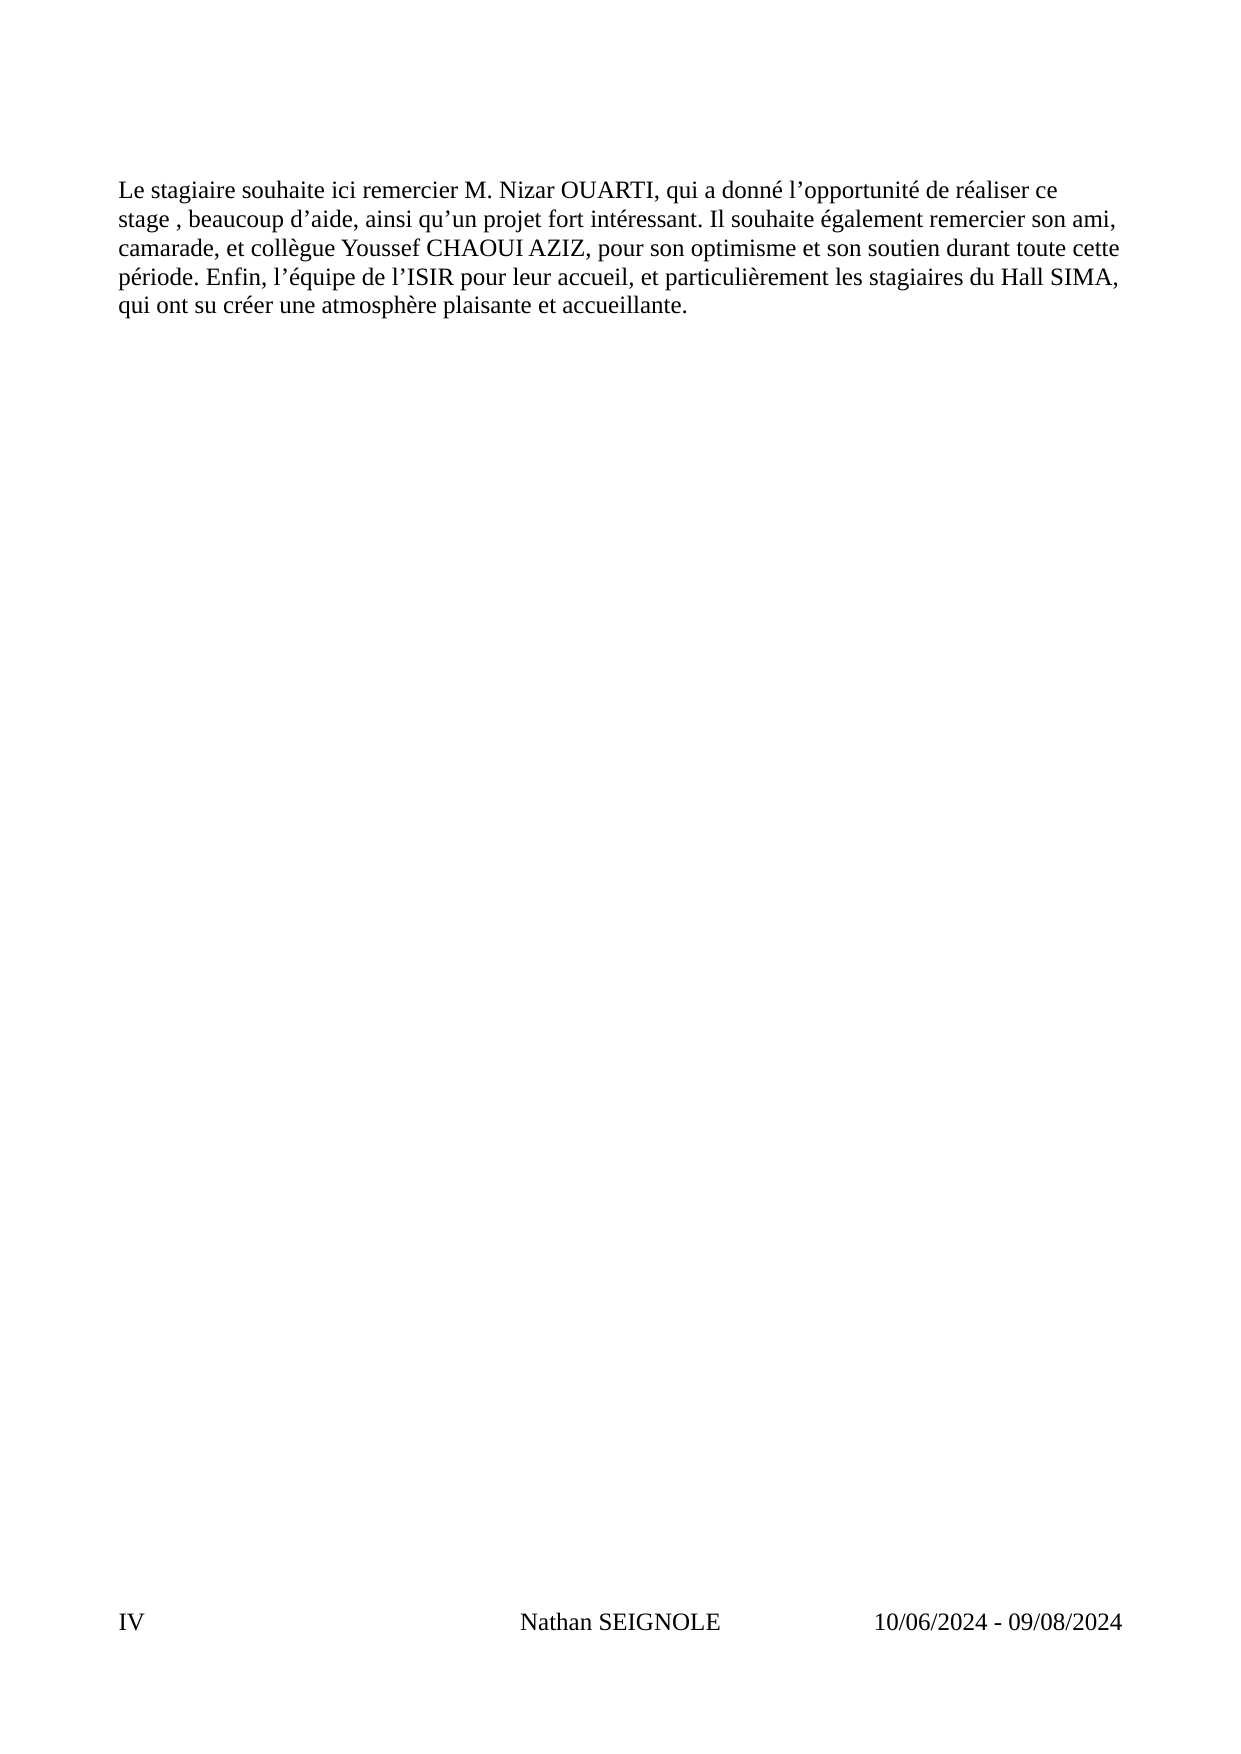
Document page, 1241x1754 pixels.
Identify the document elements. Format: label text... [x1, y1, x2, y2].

text Le stagiaire souhaite ici remercier M. Nizar OUARTI, qui a donné l’opportunité de réaliser ce stage , beaucoup d’aide, ainsi qu’un projet fort intéressant. Il souhaite également remercier son ami, camarade, et collègue Youssef CHAOUI AZIZ, pour son optimisme et son soutien durant toute cette période. Enfin, l’équipe de l’ISIR pour leur accueil, et particulièrement les stagiaires du Hall SIMA, qui ont su créer une atmosphère plaisante et accueillante. [118, 176, 1122, 319]
